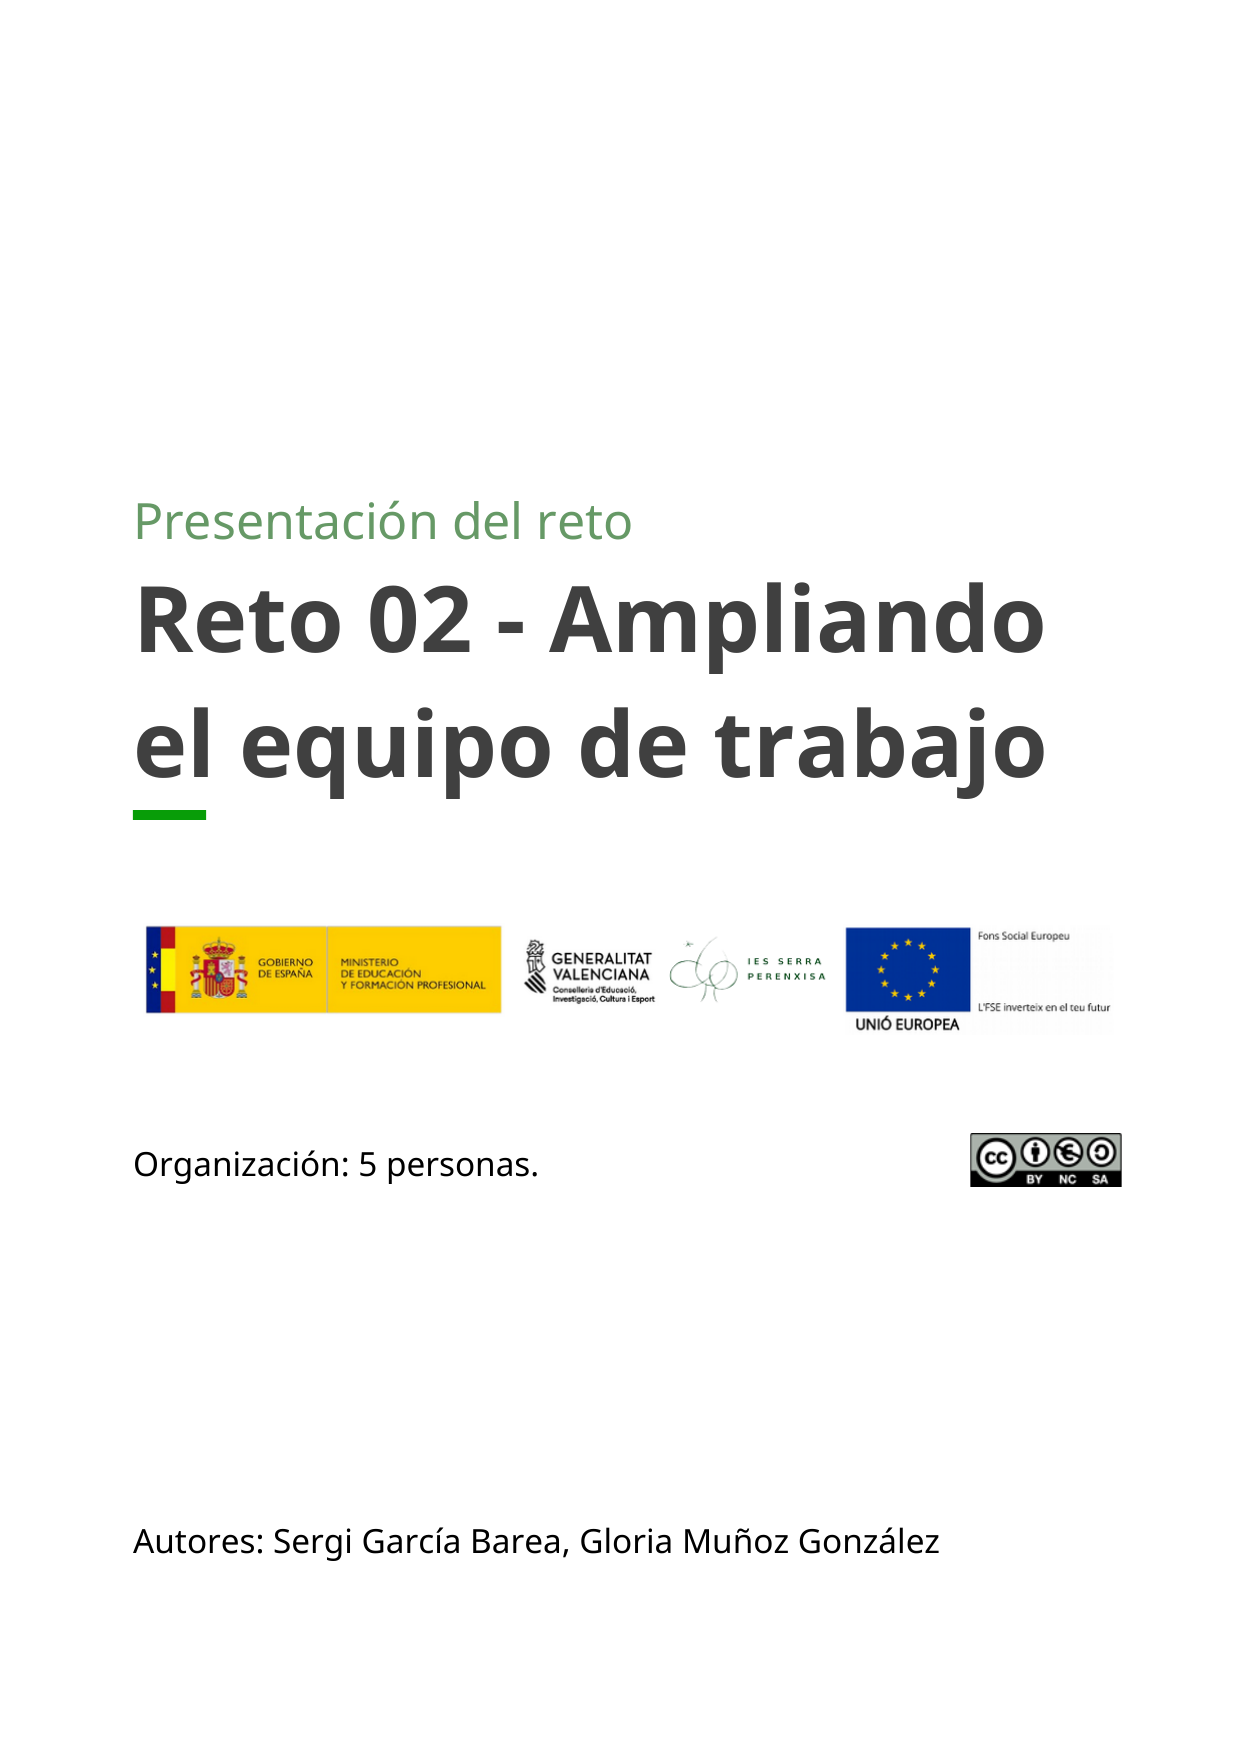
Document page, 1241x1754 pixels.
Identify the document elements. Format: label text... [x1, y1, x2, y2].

picture [970, 1133, 1122, 1187]
text Autores: Sergi García Barea, Gloria Muñoz González [133, 1518, 1122, 1564]
picture [132, 908, 1122, 1046]
picture [132, 810, 207, 820]
title Presentación del reto Reto 02 - Ampliando el equipo de trabajo [133, 486, 1122, 804]
text Organización: 5 personas. [133, 1141, 970, 1186]
